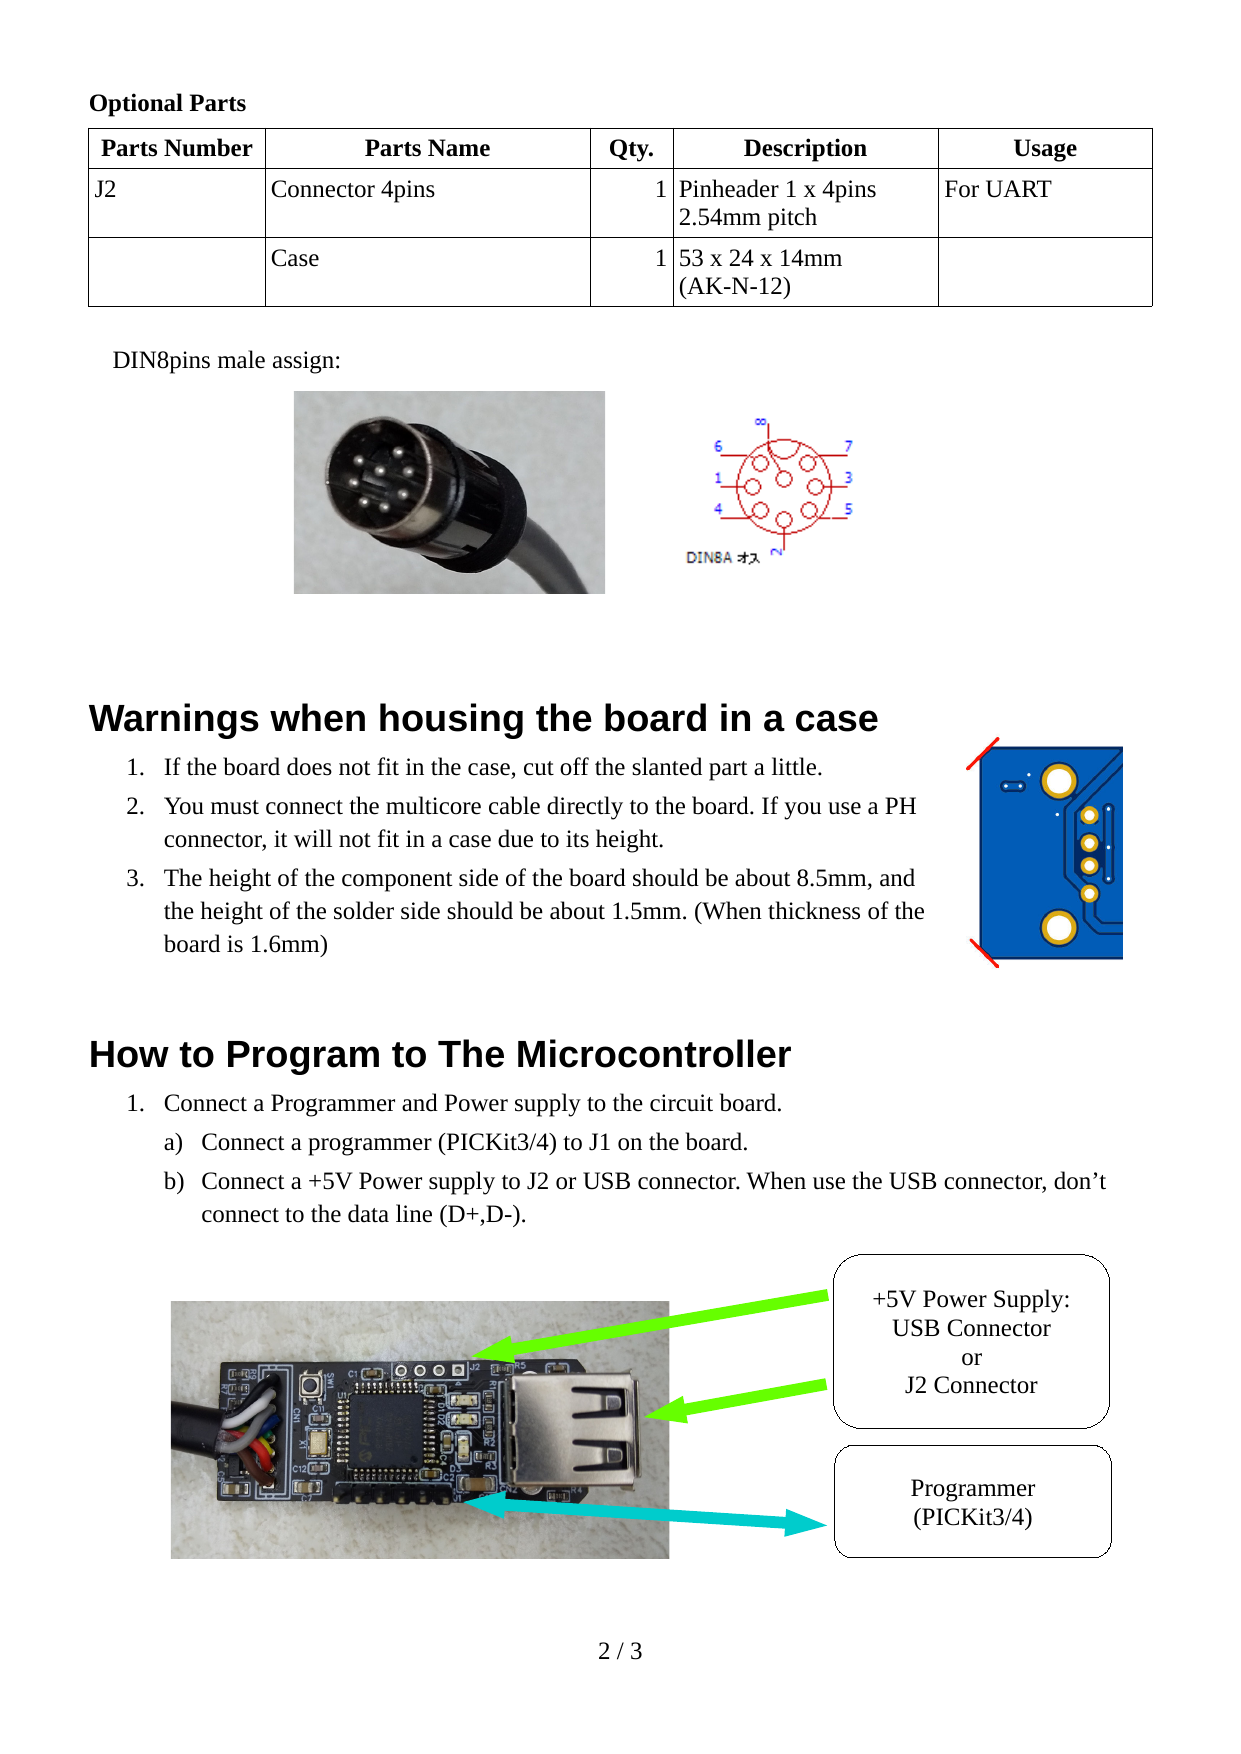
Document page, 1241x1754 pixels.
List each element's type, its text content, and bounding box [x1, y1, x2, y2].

picture [636, 397, 917, 593]
picture [170, 1301, 670, 1559]
picture [949, 730, 1123, 975]
table_header Parts Number [89, 129, 265, 168]
table_cell [89, 238, 265, 306]
table_cell Connector 4pins [266, 169, 590, 237]
text DIN8pins male assign: [88, 345, 1152, 374]
table_cell J2 [89, 169, 265, 237]
subtitle Warnings when housing the board in a case [88, 696, 1152, 740]
table_header Parts Name [266, 129, 590, 168]
list Optional Parts [88, 88, 1152, 117]
table_cell For UART [939, 169, 1152, 237]
list Connect a Programmer and Power supply to the circuit board. [126, 1088, 1152, 1117]
table_cell [939, 238, 1152, 306]
list You must connect the multicore cable directly to the board. If you use a PH connector, it will not fit in a case due to its height. [126, 791, 949, 853]
table_cell Case [266, 238, 590, 306]
picture [293, 391, 606, 594]
table_cell 53 x 24 x 14mm (AK-N-12) [674, 238, 938, 306]
list Connect a +5V Power supply to J2 or USB connector. When use the USB connector, don’t connect to the data line (D+,D-). [163, 1166, 1152, 1228]
table_cell 1 [591, 238, 673, 306]
list The height of the component side of the board should be about 8.5mm, and the height of the solder side should be about 1.5mm. (When thickness of the board is 1.6mm) [126, 863, 949, 958]
list Connect a programmer (PICKit3/4) to J1 on the board. [163, 1127, 1152, 1156]
table_header Usage [939, 129, 1152, 168]
subtitle How to Program to The Microcontroller [88, 1032, 1152, 1076]
table_cell Pinheader 1 x 4pins 2.54mm pitch [674, 169, 938, 237]
table_header Description [674, 129, 938, 168]
table_cell 1 [591, 169, 673, 237]
list If the board does not fit in the case, cut off the slanted part a little. [126, 752, 949, 781]
table_header Qty. [591, 129, 673, 168]
